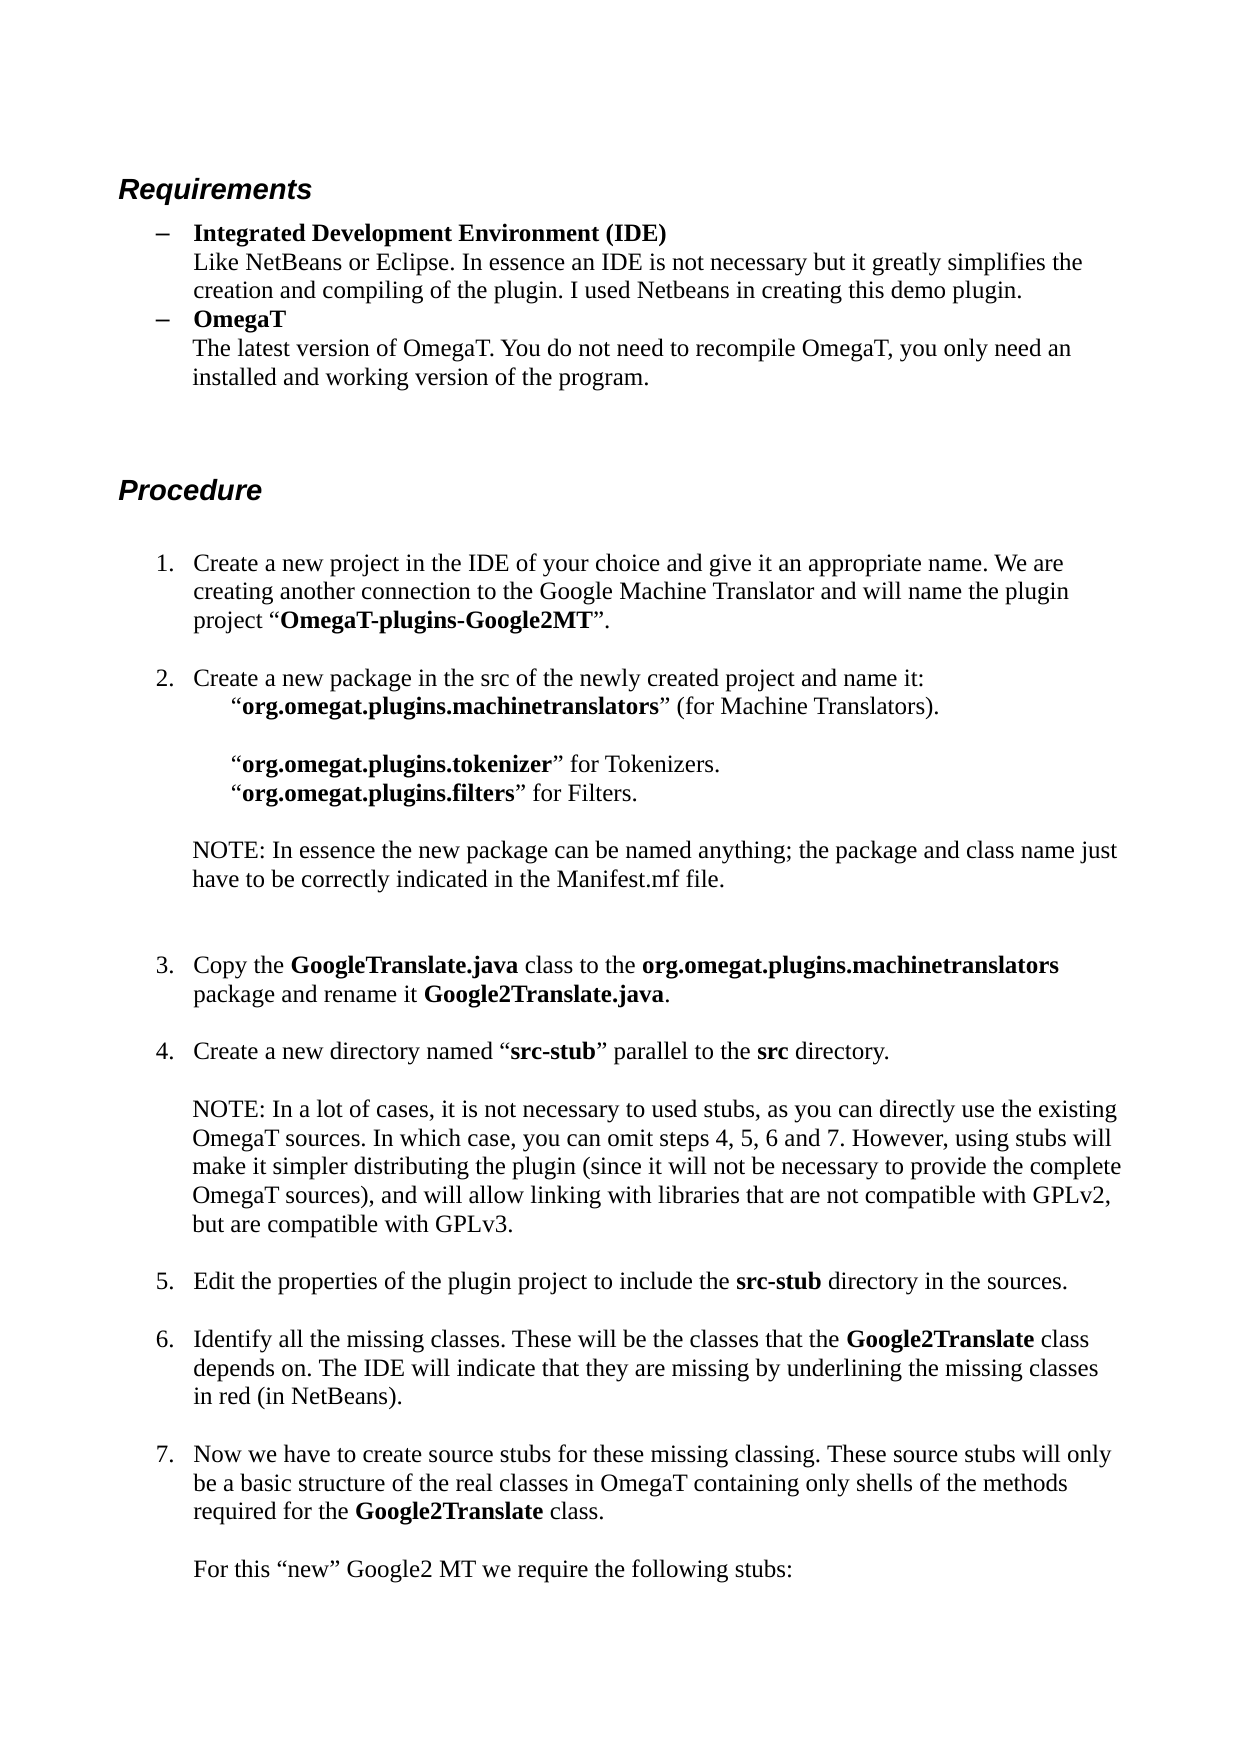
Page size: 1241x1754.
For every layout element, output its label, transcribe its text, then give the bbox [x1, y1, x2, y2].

subtitle Requirements [118, 172, 1122, 205]
list For this “new” Google2 MT we require the following stubs: [156, 1554, 1122, 1583]
list Edit the properties of the plugin project to include the src-stub directory in the sources. [156, 1266, 1122, 1295]
list Like NetBeans or Eclipse. In essence an IDE is not necessary but it greatly simplifies the creation and compiling of the plugin. I used Netbeans in creating this demo plugin. [156, 247, 1122, 304]
list “org.omegat.plugins.filters” for Filters. [193, 778, 1122, 806]
text NOTE: In essence the new package can be named anything; the package and class name just have to be correctly indicated in the Manifest.mf file. [118, 835, 1122, 893]
text The latest version of OmegaT. You do not need to recompile OmegaT, you only need an installed and working version of the program. [118, 333, 1122, 390]
list Create a new package in the src of the newly created project and name it: [156, 663, 1122, 691]
text NOTE: In a lot of cases, it is not necessary to used stubs, as you can directly use the existing OmegaT sources. In which case, you can omit steps 4, 5, 6 and 7. However, using stubs will make it simpler distributing the plugin (since it will not be necessary to provide the complete OmegaT sources), and will allow linking with libraries that are not compatible with GPLv2, but are compatible with GPLv3. [118, 1094, 1122, 1238]
list OmegaT [156, 304, 1122, 333]
list Copy the GoogleTranslate.java class to the org.omegat.plugins.machinetranslators package and rename it Google2Translate.java. [156, 950, 1122, 1008]
subtitle Procedure [118, 473, 1122, 506]
list Now we have to create source stubs for these missing classing. These source stubs will only be a basic structure of the real classes in OmegaT containing only shells of the methods required for the Google2Translate class. [156, 1439, 1122, 1525]
list Integrated Development Environment (IDE) [156, 218, 1122, 247]
list Identify all the missing classes. These will be the classes that the Google2Translate class depends on. The IDE will indicate that they are missing by underlining the missing classes in red (in NetBeans). [156, 1324, 1122, 1410]
list Create a new directory named “src-stub” parallel to the src directory. [156, 1036, 1122, 1065]
list “org.omegat.plugins.tokenizer” for Tokenizers. [193, 749, 1122, 778]
list “org.omegat.plugins.machinetranslators” (for Machine Translators). [193, 691, 1122, 720]
list Create a new project in the IDE of your choice and give it an appropriate name. We are creating another connection to the Google Machine Translator and will name the plugin project “OmegaT-plugins-Google2MT”. [156, 548, 1122, 634]
